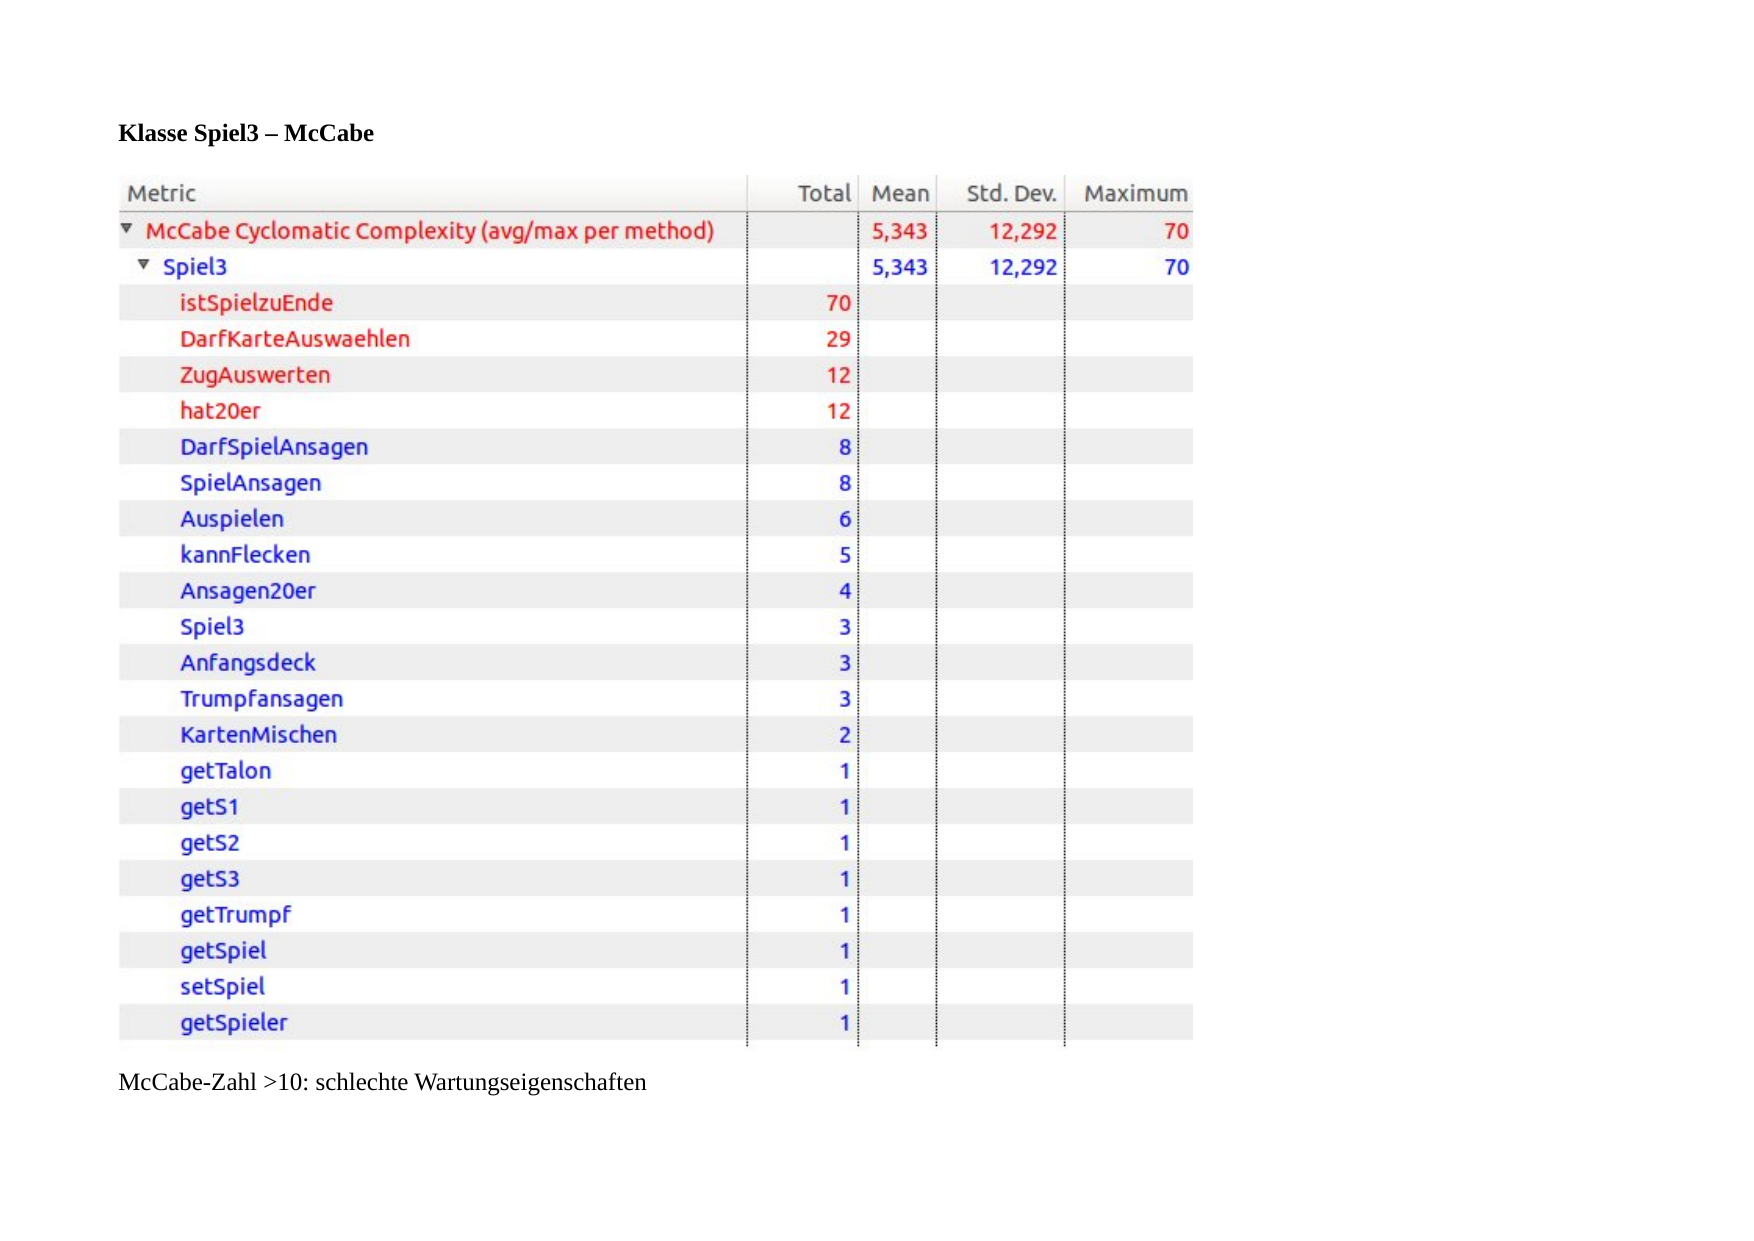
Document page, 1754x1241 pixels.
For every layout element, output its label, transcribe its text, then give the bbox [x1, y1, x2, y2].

text McCabe-Zahl >10: schlechte Wartungseigenschaften [118, 1067, 1636, 1096]
text Klasse Spiel3 – McCabe [118, 118, 1636, 147]
picture [118, 175, 1194, 1059]
